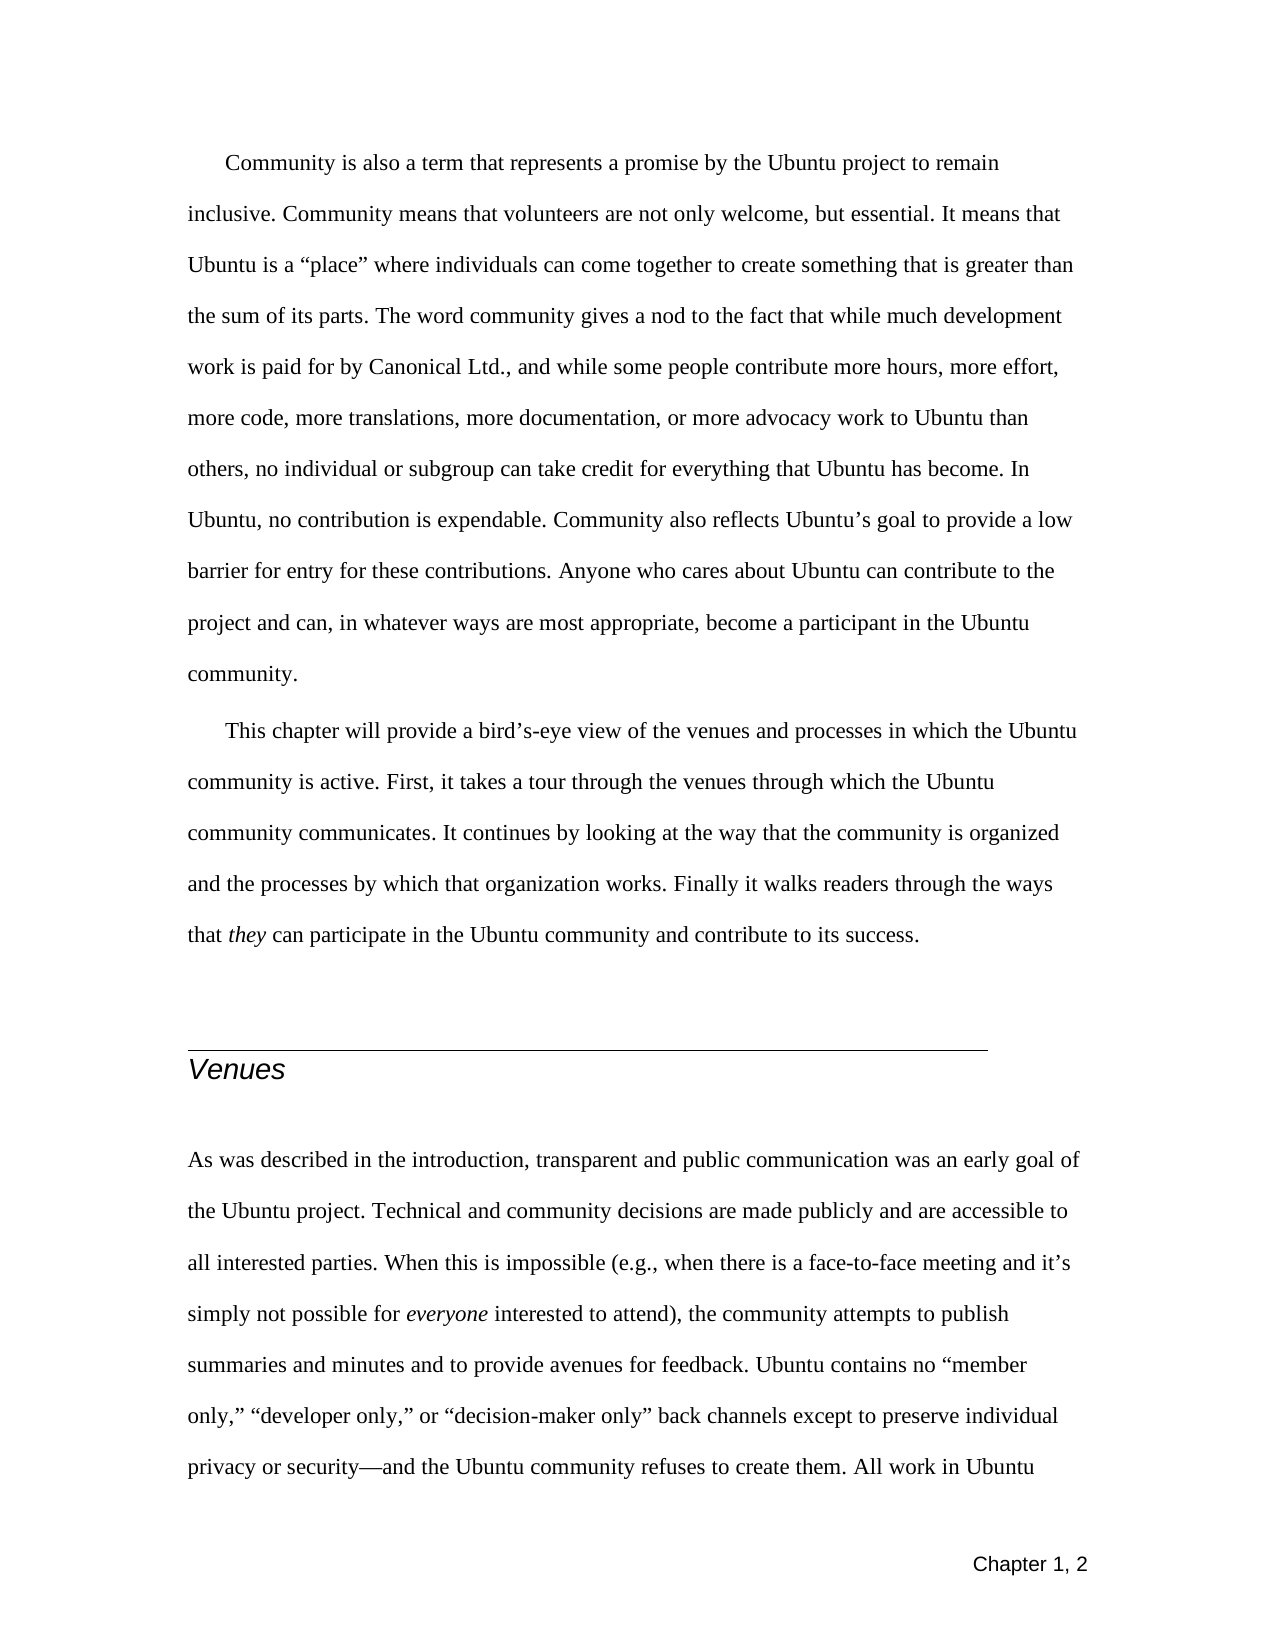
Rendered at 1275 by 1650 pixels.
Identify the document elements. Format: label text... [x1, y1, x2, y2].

text This chapter will provide a bird’s-eye view of the venues and processes in which the Ubuntu community is active. First, it takes a tour through the venues through which the Ubuntu community communicates. It continues by looking at the way that the community is organized and the processes by which that organization works. Finally it walks readers through the ways that they can participate in the Ubuntu community and contribute to its success. [187, 718, 1087, 947]
text As was described in the introduction, transparent and public communication was an early goal of the Ubuntu project. Technical and community decisions are made publicly and are accessible to all interested parties. When this is impossible (e.g., when there is a face-to-face meeting and it’s simply not possible for everyone interested to attend), the community attempts to publish summaries and minutes and to provide avenues for feedback. Ubuntu contains no “member only,” “developer only,” or “decision-maker only” back channels except to preserve individual privacy or security—and the Ubuntu community refuses to create them. All work in Ubuntu [187, 1147, 1087, 1479]
text Venues [187, 1051, 988, 1086]
text Community is also a term that represents a promise by the Ubuntu project to remain inclusive. Community means that volunteers are not only welcome, but essential. It means that Ubuntu is a “place” where individuals can come together to create something that is greater than the sum of its parts. The word community gives a nod to the fact that while much development work is paid for by Canonical Ltd., and while some people contribute more hours, more effort, more code, more translations, more documentation, or more advocacy work to Ubuntu than others, no individual or subgroup can take credit for everything that Ubuntu has become. In Ubuntu, no contribution is expendable. Community also reflects Ubuntu’s goal to provide a low barrier for entry for these contributions. Anyone who cares about Ubuntu can contribute to the project and can, in whatever ways are most appropriate, become a participant in the Ubuntu community. [187, 150, 1087, 686]
